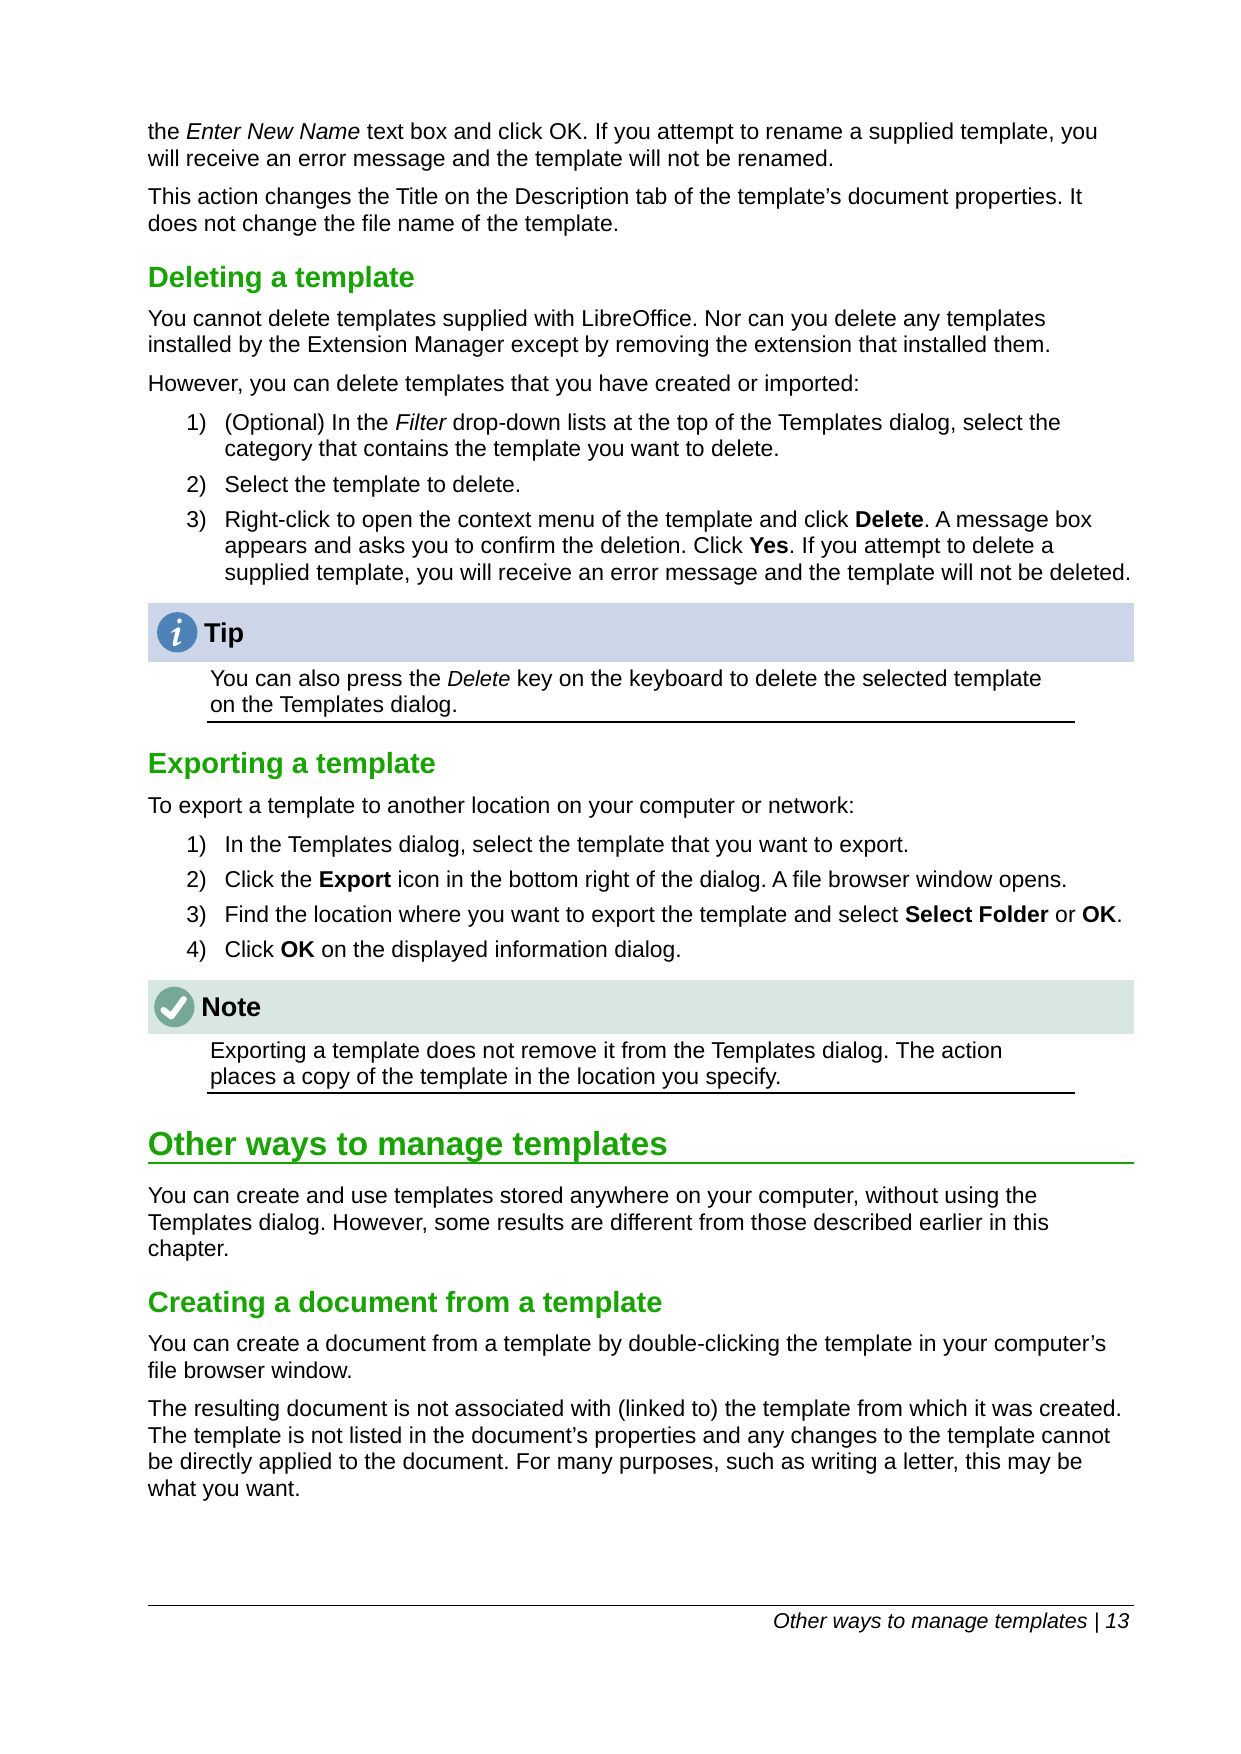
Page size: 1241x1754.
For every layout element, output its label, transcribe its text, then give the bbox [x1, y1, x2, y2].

subtitle Creating a document from a template [148, 1285, 1134, 1318]
list In the Templates dialog, select the template that you want to export. [207, 831, 1134, 857]
list (Optional) In the Filter drop-down lists at the top of the Templates dialog, select the category that contains the template you want to delete. [207, 409, 1134, 462]
text You cannot delete templates supplied with LibreOffice. Nor can you delete any templates installed by the Extension Manager except by removing the extension that installed them. [148, 305, 1134, 358]
text the Enter New Name text box and click OK. If you attempt to rename a supplied template, you will receive an error message and the template will not be renamed. [148, 118, 1134, 171]
subtitle Deleting a template [148, 260, 1134, 293]
subtitle Tip [148, 603, 1134, 662]
text To export a template to another location on your computer or network: [148, 792, 1134, 818]
text You can create a document from a template by double-clicking the template in your computer’s file browser window. [148, 1330, 1134, 1383]
text However, you can delete templates that you have created or imported: [148, 370, 1134, 397]
list Select the template to delete. [207, 471, 1134, 497]
text You can create and use templates stored anywhere on your computer, without using the Templates dialog. However, some results are different from those described earlier in this chapter. [148, 1182, 1134, 1261]
list Click the Export icon in the bottom right of the dialog. A file browser window opens. [207, 866, 1134, 892]
text You can also press the Delete key on the keyboard to delete the selected template on the Templates dialog. [207, 662, 1075, 721]
list Click OK on the displayed information dialog. [207, 936, 1134, 962]
list Right-click to open the context menu of the template and click Delete. A message box appears and asks you to confirm the deletion. Click Yes. If you attempt to delete a supplied template, you will receive an error message and the template will not be deleted. [207, 506, 1134, 585]
list Find the location where you want to export the template and select Select Folder or OK. [207, 901, 1134, 927]
text Exporting a template does not remove it from the Templates dialog. The action places a copy of the template in the location you specify. [207, 1034, 1075, 1092]
subtitle Exporting a template [148, 746, 1134, 780]
subtitle Other ways to manage templates [148, 1124, 1134, 1162]
text This action changes the Title on the Description tab of the template’s document properties. It does not change the file name of the template. [148, 183, 1134, 236]
subtitle Note [148, 980, 1134, 1034]
text The resulting document is not associated with (linked to) the template from which it was created. The template is not listed in the document’s properties and any changes to the template cannot be directly applied to the document. For many purposes, such as writing a letter, this may be what you want. [148, 1395, 1134, 1501]
